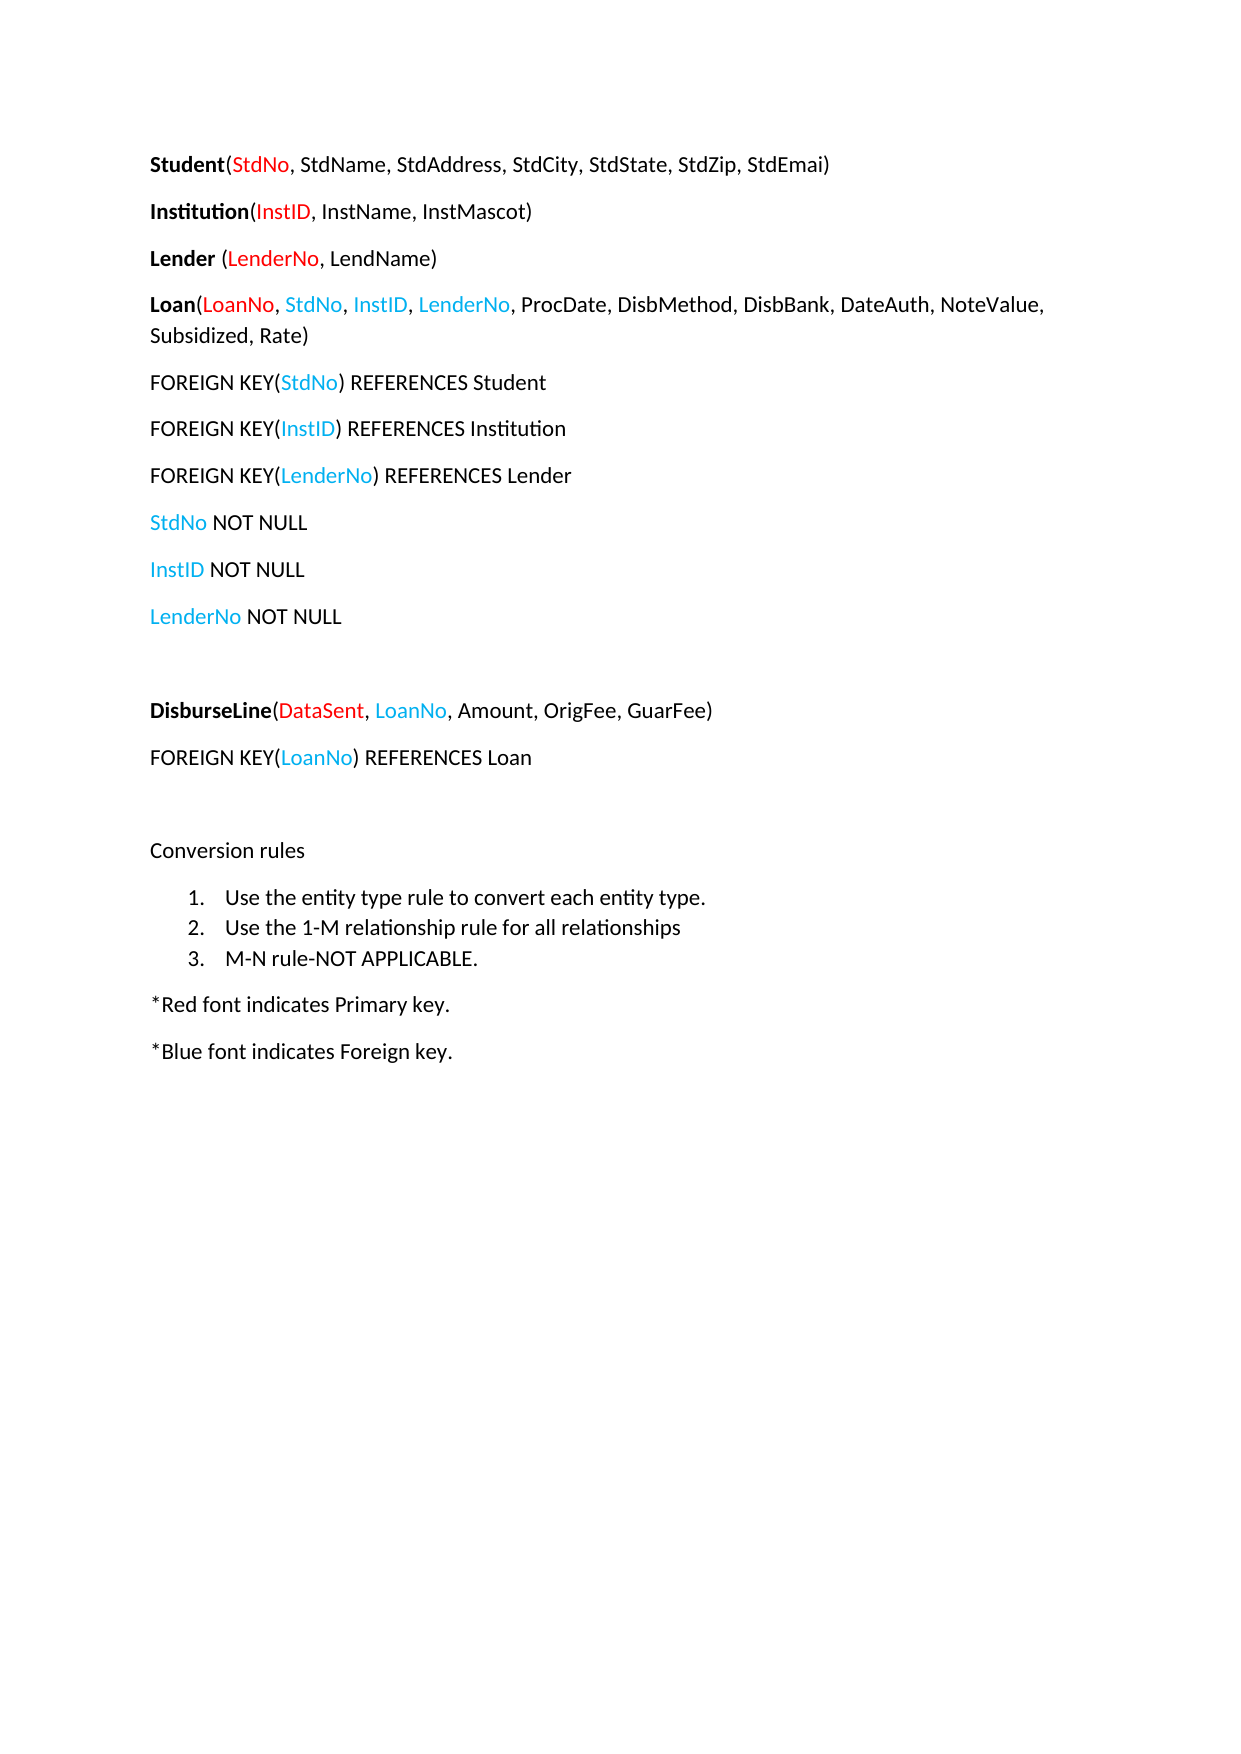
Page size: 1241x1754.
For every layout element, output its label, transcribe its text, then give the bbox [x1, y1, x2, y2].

text FOREIGN KEY(LoanNo) REFERENCES Loan [150, 743, 1090, 771]
text FOREIGN KEY(StdNo) REFERENCES Student [150, 368, 1090, 396]
text Conversion rules [150, 836, 1090, 864]
text *Blue font indicates Foreign key. [150, 1037, 1090, 1066]
text DisburseLine(DataSent, LoanNo, Amount, OrigFee, GuarFee) [150, 696, 1090, 724]
text Loan(LoanNo, StdNo, InstID, LenderNo, ProcDate, DisbMethod, DisbBank, DateAuth, NoteValue, Subsidized, Rate) [150, 291, 1090, 349]
list M-N rule-NOT APPLICABLE. [187, 944, 1090, 972]
text LenderNo NOT NULL [150, 602, 1090, 630]
text StdNo NOT NULL [150, 508, 1090, 536]
text Student(StdNo, StdName, StdAddress, StdCity, StdState, StdZip, StdEmai) [150, 150, 1090, 178]
text *Red font indicates Primary key. [150, 991, 1090, 1019]
text FOREIGN KEY(LenderNo) REFERENCES Lender [150, 461, 1090, 489]
text FOREIGN KEY(InstID) REFERENCES Institution [150, 414, 1090, 443]
list Use the entity type rule to convert each entity type. [187, 883, 1090, 911]
text InstID NOT NULL [150, 555, 1090, 583]
list Use the 1-M relationship rule for all relationships [187, 913, 1090, 942]
text Institution(InstID, InstName, InstMascot) [150, 197, 1090, 225]
text Lender (LenderNo, LendName) [150, 244, 1090, 272]
